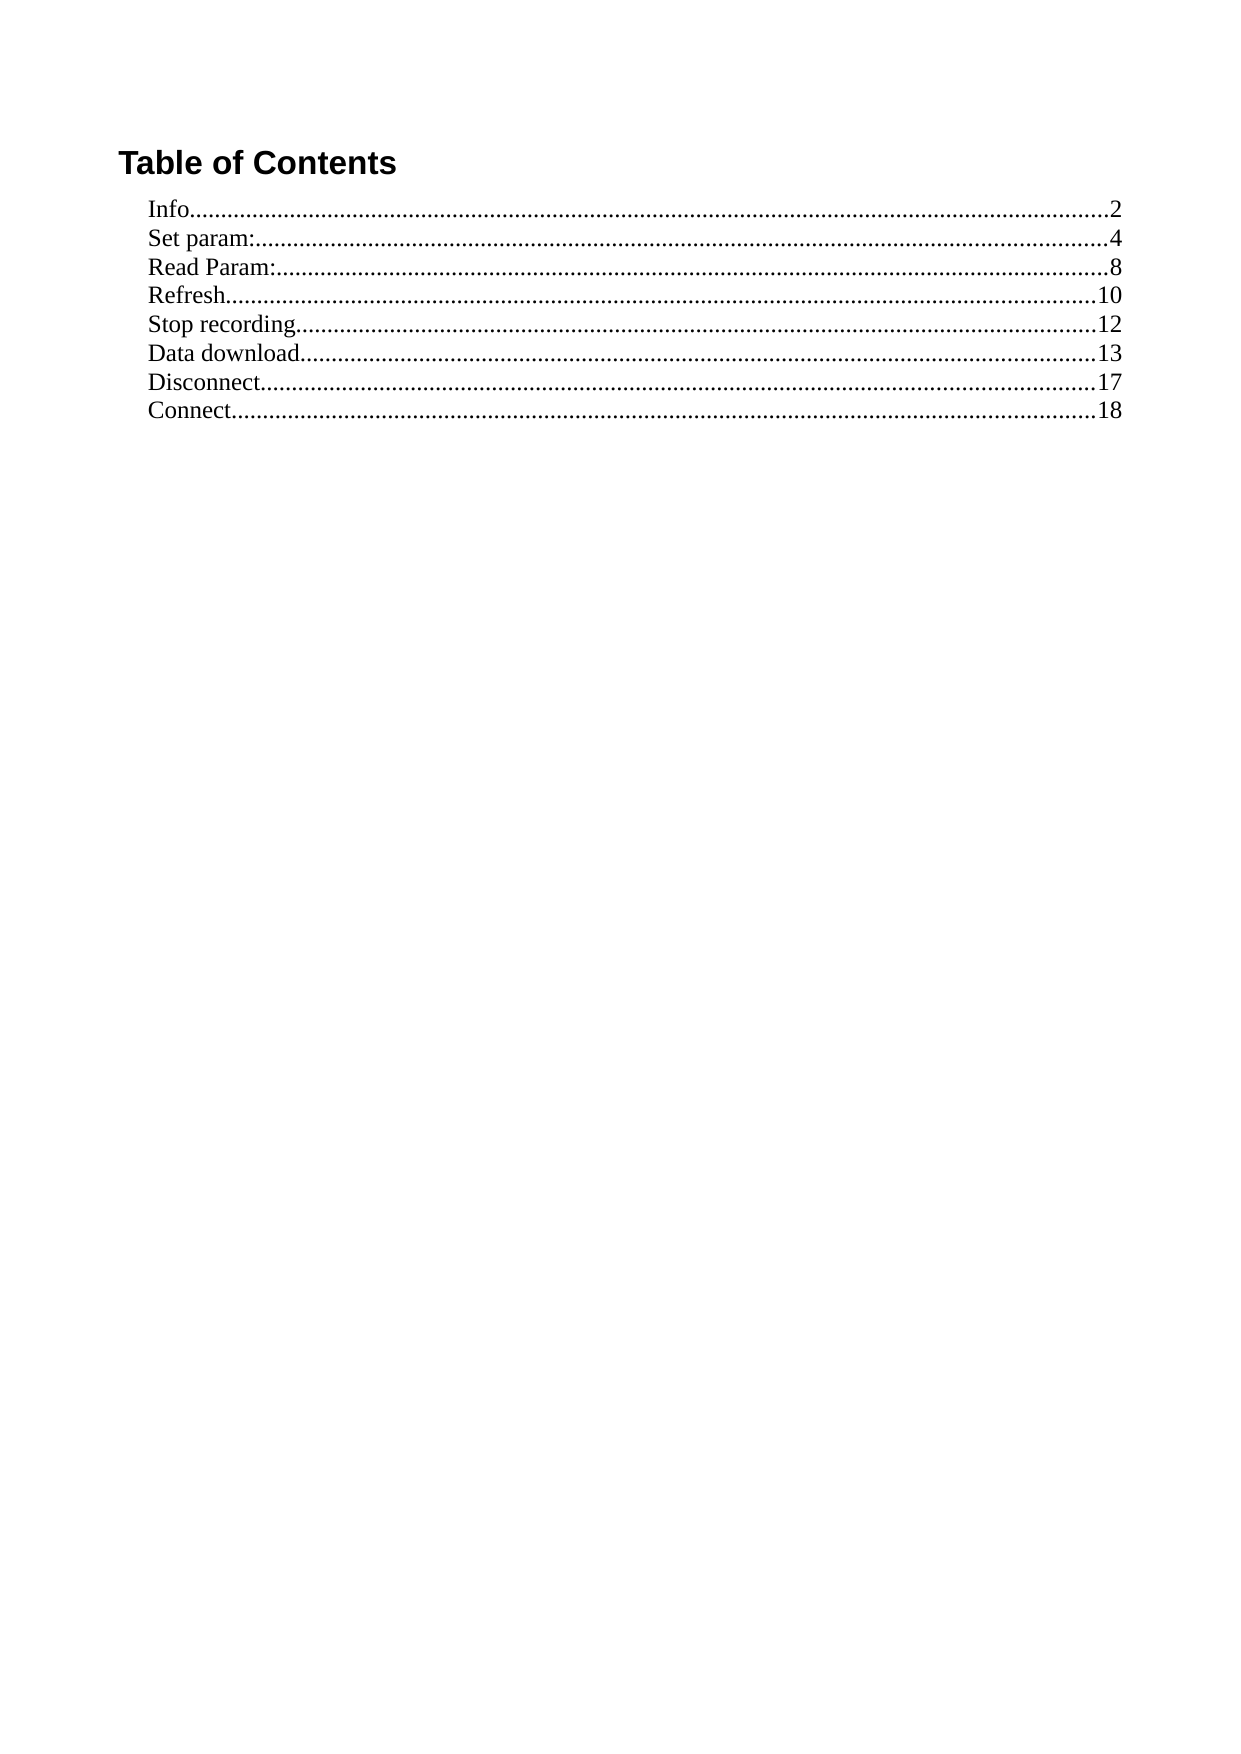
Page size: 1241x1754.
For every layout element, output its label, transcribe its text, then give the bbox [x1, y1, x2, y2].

text Disconnect 17 [148, 367, 1122, 395]
text Connect 18 [148, 395, 1122, 424]
text Set param: 4 [148, 223, 1122, 252]
text Info 2 [148, 194, 1122, 223]
text Read Param: 8 [148, 252, 1122, 280]
subtitle Table of Contents [118, 143, 1122, 182]
text Stop recording 12 [148, 309, 1122, 338]
text Refresh 10 [148, 280, 1122, 309]
text Data download 13 [148, 338, 1122, 367]
